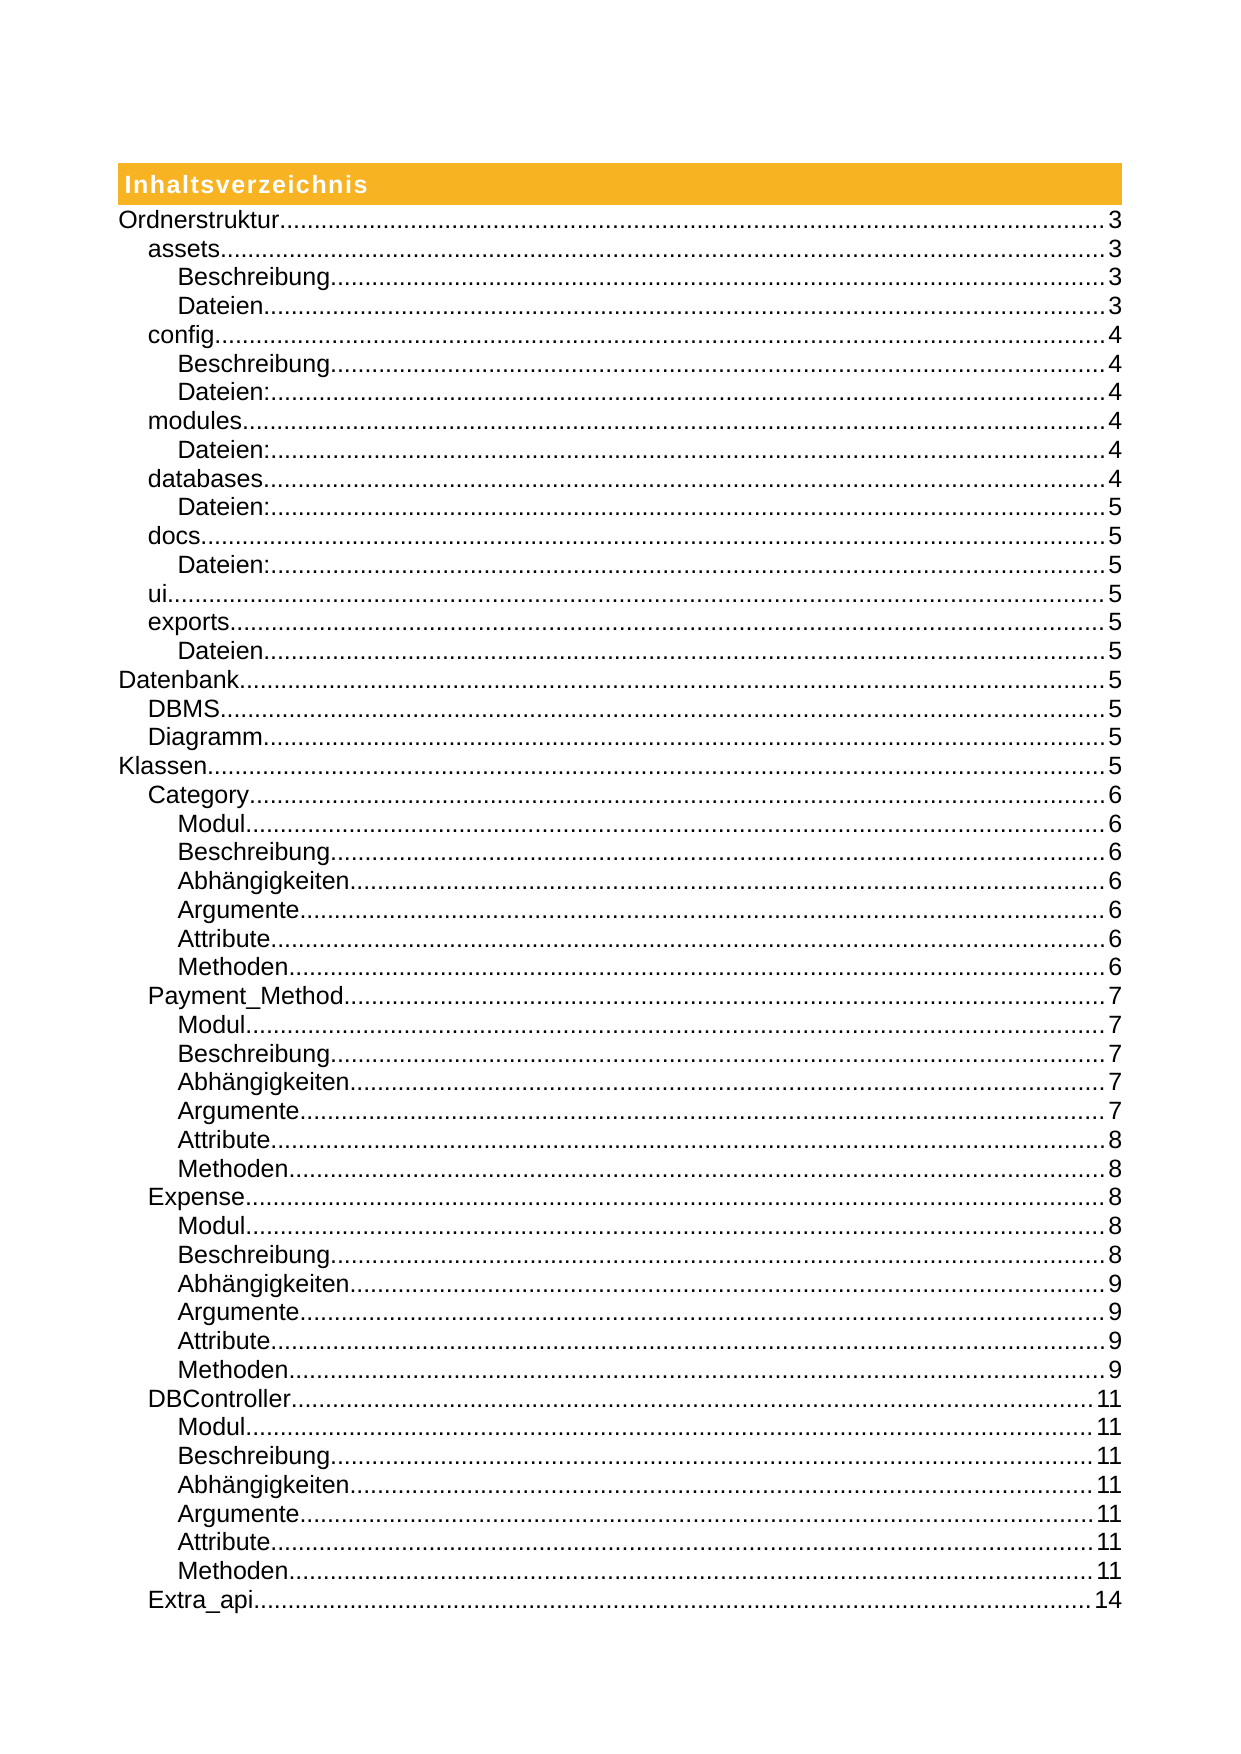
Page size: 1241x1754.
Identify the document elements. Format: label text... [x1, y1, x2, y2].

text databases 4 [148, 463, 1122, 492]
text Payment_Method 7 [148, 981, 1122, 1010]
text Abhängigkeiten 9 [177, 1268, 1122, 1297]
text Klassen 5 [118, 751, 1122, 780]
text Diagramm 5 [148, 722, 1122, 751]
text Beschreibung 8 [177, 1240, 1122, 1268]
text Datenbank 5 [118, 665, 1122, 693]
text assets 3 [148, 233, 1122, 262]
text Attribute 8 [177, 1125, 1122, 1153]
text Dateien: 5 [177, 550, 1122, 578]
text ui 5 [148, 578, 1122, 607]
text Beschreibung 4 [177, 348, 1122, 377]
text Extra_api 14 [148, 1585, 1122, 1613]
text Attribute 9 [177, 1326, 1122, 1355]
text Modul 6 [177, 808, 1122, 837]
text Abhängigkeiten 6 [177, 866, 1122, 895]
text Methoden 11 [177, 1556, 1122, 1585]
text Expense 8 [148, 1182, 1122, 1211]
text Dateien: 4 [177, 435, 1122, 463]
text Methoden 9 [177, 1355, 1122, 1383]
text Beschreibung 11 [177, 1441, 1122, 1470]
text Methoden 8 [177, 1153, 1122, 1182]
text modules 4 [148, 406, 1122, 435]
text Category 6 [148, 780, 1122, 808]
text Attribute 11 [177, 1527, 1122, 1556]
text config 4 [148, 320, 1122, 348]
text Dateien: 4 [177, 377, 1122, 406]
text Dateien: 5 [177, 492, 1122, 521]
text Modul 8 [177, 1211, 1122, 1240]
subtitle Inhaltsverzeichnis [124, 170, 1116, 198]
text Abhängigkeiten 7 [177, 1067, 1122, 1096]
text Ordnerstruktur 3 [118, 205, 1122, 233]
text exports 5 [148, 607, 1122, 636]
text Abhängigkeiten 11 [177, 1470, 1122, 1498]
text Beschreibung 6 [177, 837, 1122, 866]
text Argumente 9 [177, 1297, 1122, 1326]
text Attribute 6 [177, 923, 1122, 952]
text Argumente 6 [177, 895, 1122, 923]
text Modul 11 [177, 1412, 1122, 1441]
text DBMS 5 [148, 693, 1122, 722]
text DBController 11 [148, 1383, 1122, 1412]
text Dateien 5 [177, 636, 1122, 665]
text Argumente 7 [177, 1096, 1122, 1125]
text docs 5 [148, 521, 1122, 550]
text Beschreibung 7 [177, 1038, 1122, 1067]
text Modul 7 [177, 1010, 1122, 1038]
text Beschreibung 3 [177, 262, 1122, 291]
text Dateien 3 [177, 291, 1122, 320]
text Argumente 11 [177, 1498, 1122, 1527]
text Methoden 6 [177, 952, 1122, 981]
